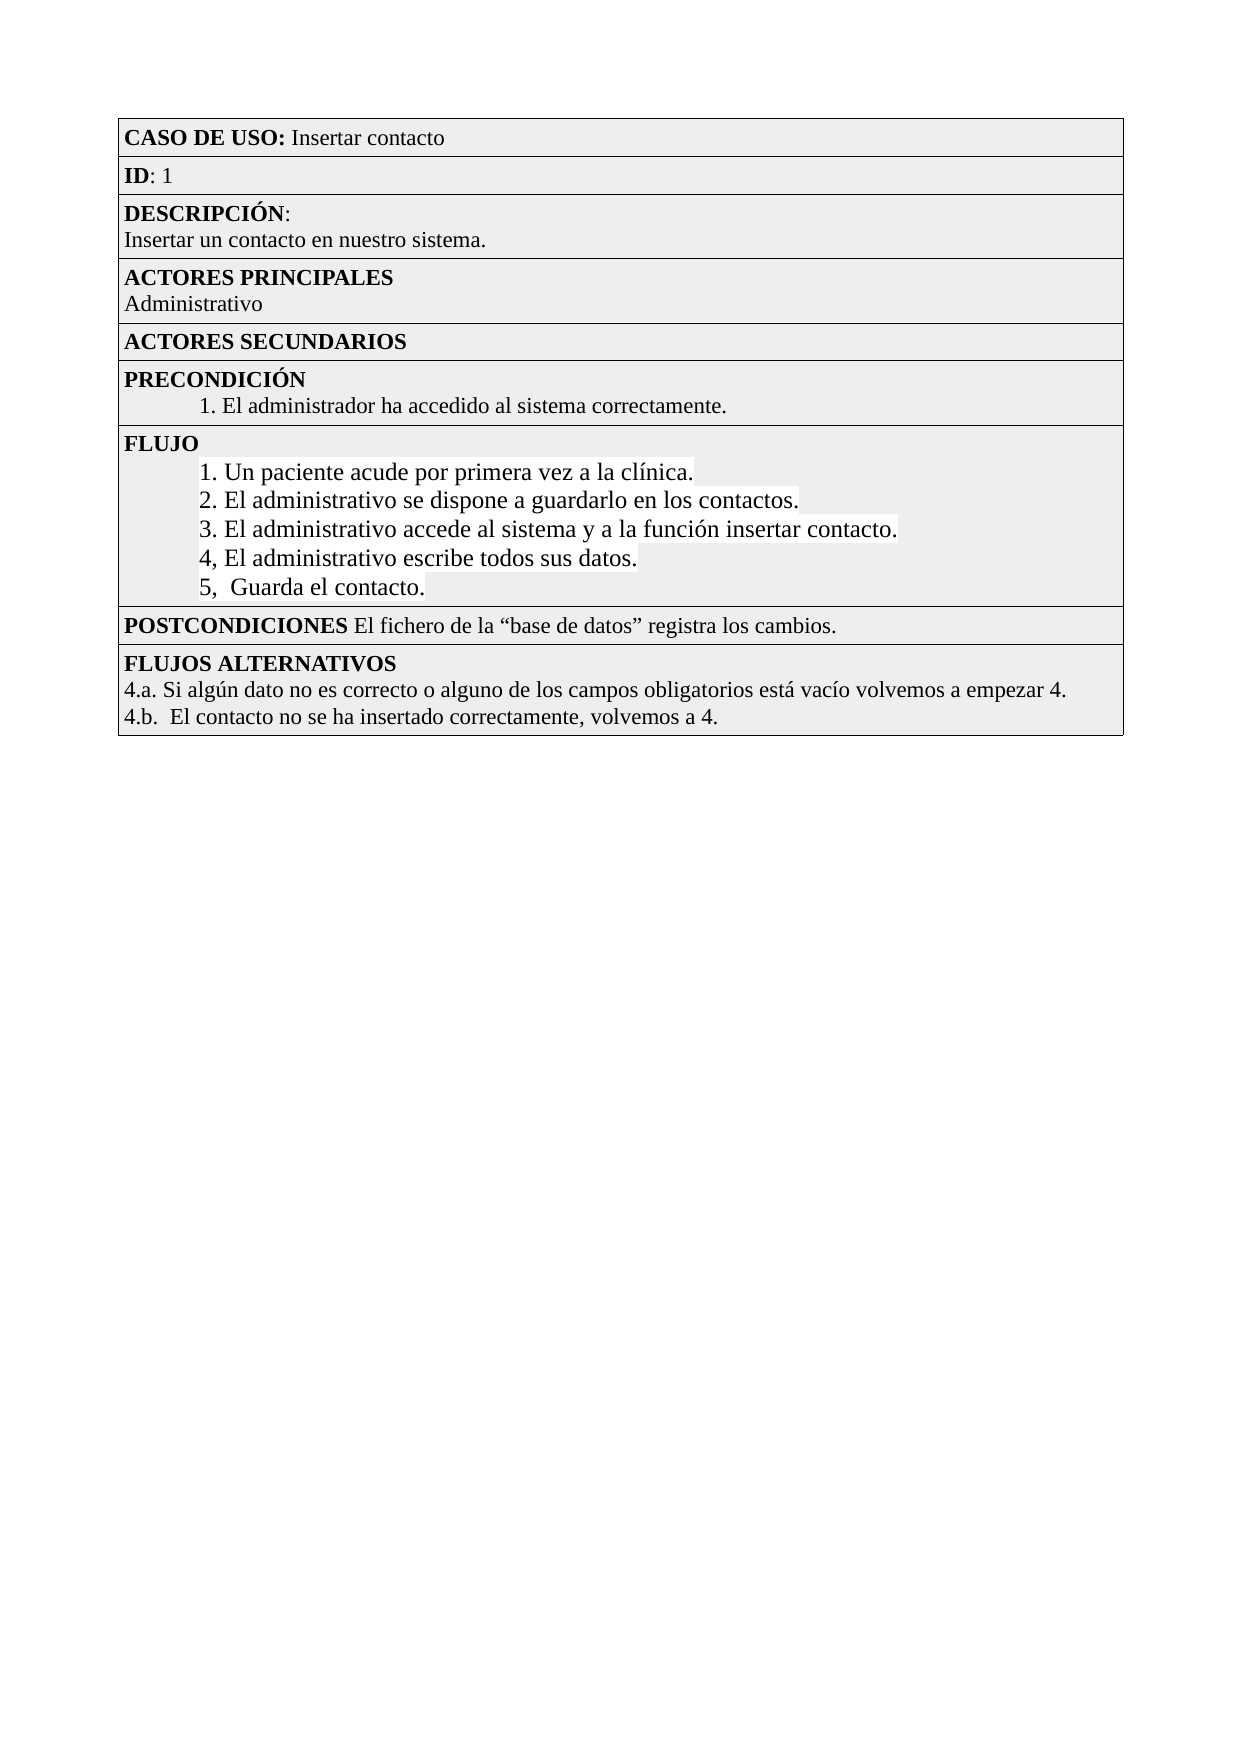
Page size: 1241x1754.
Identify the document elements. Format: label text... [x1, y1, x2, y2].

table_cell ACTORES PRINCIPALES Administrativo [119, 259, 1123, 322]
table_cell FLUJO 1. Un paciente acude por primera vez a la clínica. 2. El administrativo se dispone a guardarlo en los contactos. 3. El administrativo accede al sistema y a la función insertar contacto. 4, El administrativo escribe todos sus datos. 5, Guarda el contacto. [119, 426, 1123, 606]
table_cell ACTORES SECUNDARIOS [119, 324, 1123, 360]
table_cell POSTCONDICIONES El fichero de la “base de datos” registra los cambios. [119, 607, 1123, 644]
table_cell PRECONDICIÓN 1. El administrador ha accedido al sistema correctamente. [119, 361, 1123, 425]
table_header CASO DE USO: Insertar contacto [119, 119, 1123, 156]
table_cell ID: 1 [119, 157, 1123, 194]
table_cell FLUJOS ALTERNATIVOS 4.a. Si algún dato no es correcto o alguno de los campos obligatorios está vacío volvemos a empezar 4. 4.b. El contacto no se ha insertado correctamente, volvemos a 4. [119, 645, 1123, 735]
table_cell DESCRIPCIÓN: Insertar un contacto en nuestro sistema. [119, 195, 1123, 258]
